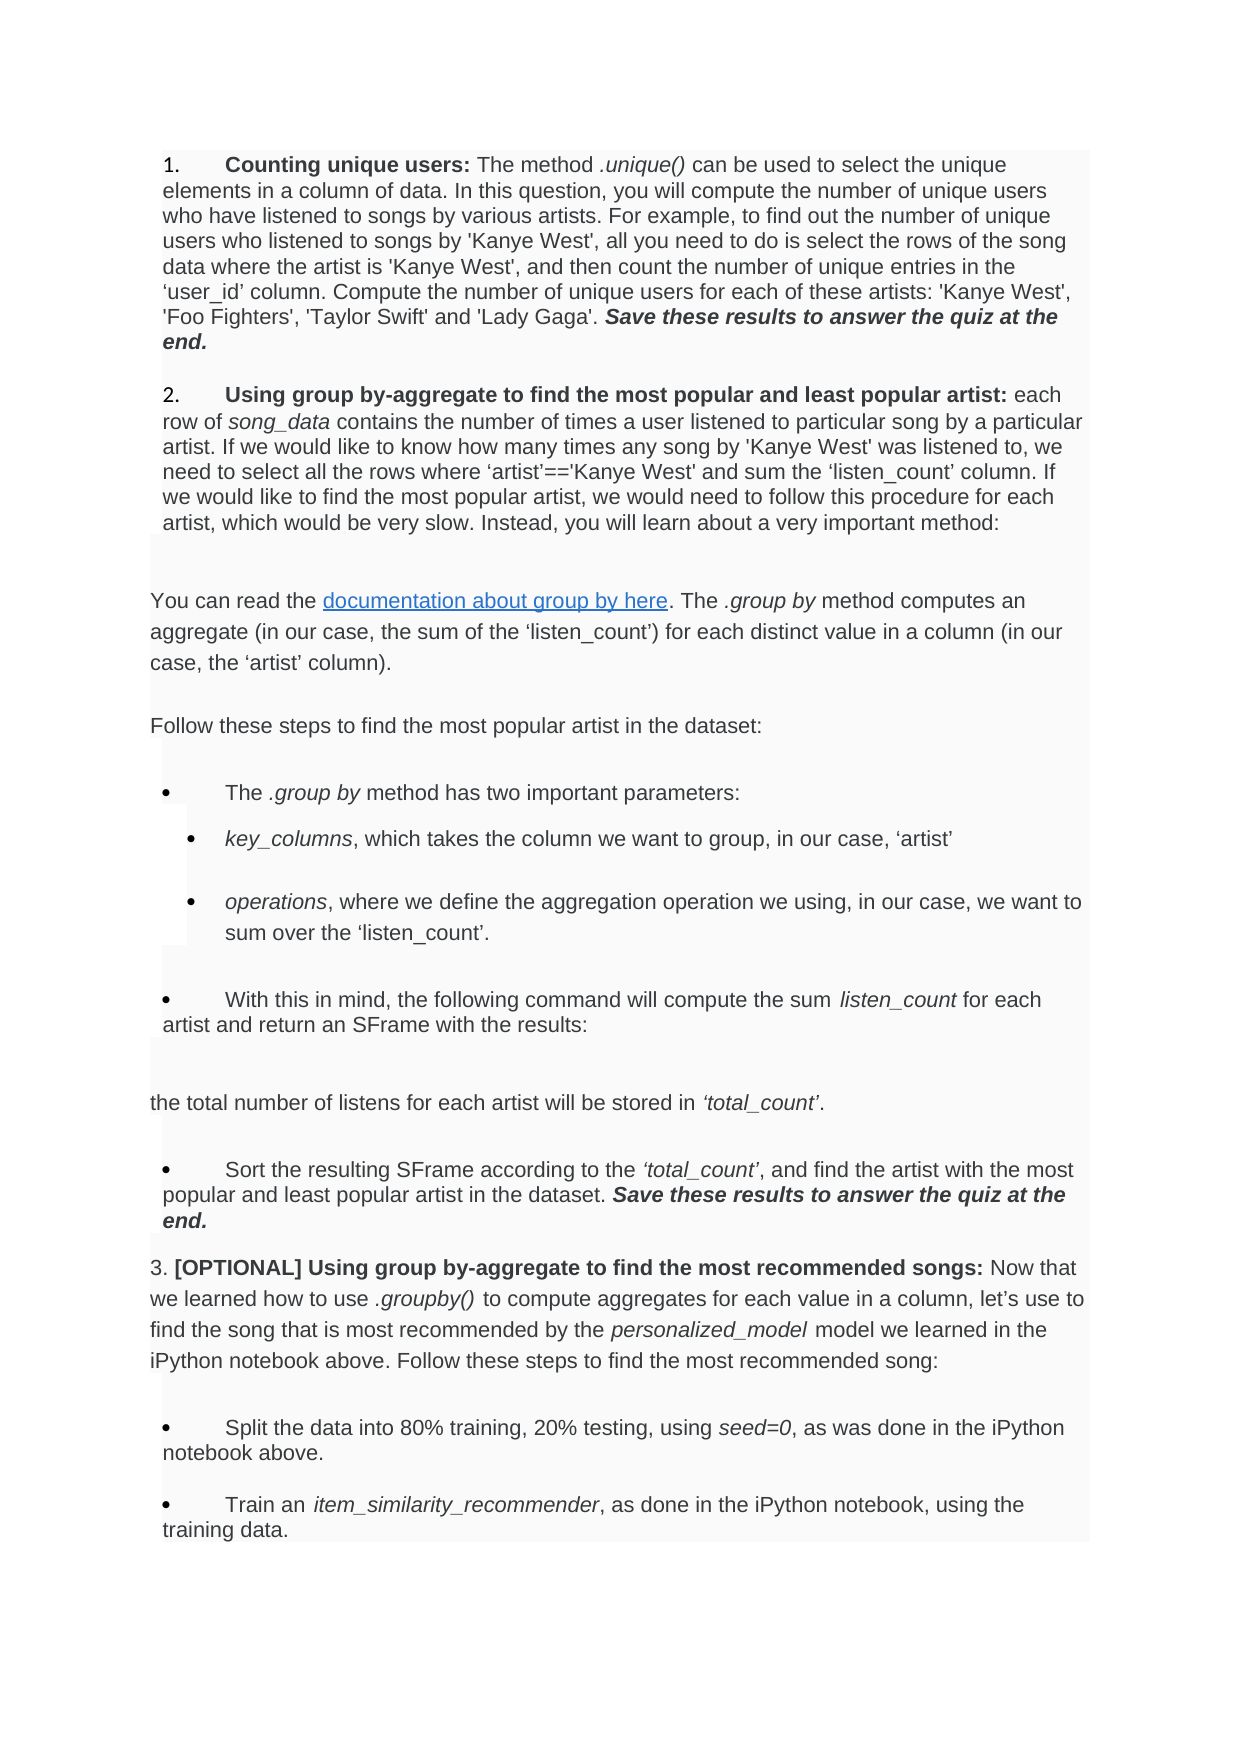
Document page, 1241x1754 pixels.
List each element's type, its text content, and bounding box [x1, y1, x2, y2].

list key_columns, which takes the column we want to group, in our case, ‘artist’ [187, 820, 1090, 851]
list Counting unique users: The method .unique() can be used to select the unique elements in a column of data. In this question, you will compute the number of unique users who have listened to songs by various artists. For example, to find out the number of unique users who listened to songs by 'Kanye West', all you need to do is select the rows of the song data where the artist is 'Kanye West', and then count the number of unique entries in the ‘user_id’ column. Compute the number of unique users for each of these artists: 'Kanye West', 'Foo Fighters', 'Taylor Swift' and 'Lady Gaga'. Save these results to answer the quiz at the end. [162, 150, 1090, 354]
list Split the data into 80% training, 20% testing, using seed=0, as was done in the iPython notebook above. [162, 1415, 1090, 1465]
list Sort the resulting SFrame according to the ‘total_count’, and find the artist with the most popular and least popular artist in the dataset. Save these results to answer the quiz at the end. [162, 1157, 1090, 1233]
list With this in mind, the following command will compute the sum listen_count for each artist and return an SFrame with the results: [162, 987, 1090, 1037]
text You can read the documentation about group by here. The .group by method computes an aggregate (in our case, the sum of the ‘listen_count’) for each distinct value in a column (in our case, the ‘artist’ column). [150, 550, 1090, 675]
text the total number of listens for each artist will be stored in ‘total_count’. [150, 1053, 1090, 1115]
list Using group by-aggregate to find the most popular and least popular artist: each row of song_data contains the number of times a user listened to particular song by a particular artist. If we would like to know how many times any song by 'Kanye West' was listened to, we need to select all the rows where ‘artist’=='Kanye West' and sum the ‘listen_count’ column. If we would like to find the most popular artist, we would need to follow this procedure for each artist, which would be very slow. Instead, you will learn about a very important method: [162, 381, 1090, 534]
list operations, where we define the aggregation operation we using, in our case, we want to sum over the ‘listen_count’. [187, 883, 1090, 945]
text 3. [OPTIONAL] Using group by-aggregate to find the most recommended songs: Now that we learned how to use .groupby() to compute aggregates for each value in a column, let’s use to find the song that is most recommended by the personalized_model model we learned in the iPython notebook above. Follow these steps to find the most recommended song: [150, 1248, 1090, 1373]
list The .group by method has two important parameters: [162, 779, 1090, 804]
text Follow these steps to find the most popular artist in the dataset: [150, 706, 1090, 738]
list Train an item_similarity_recommender, as done in the iPython notebook, using the training data. [162, 1491, 1090, 1542]
